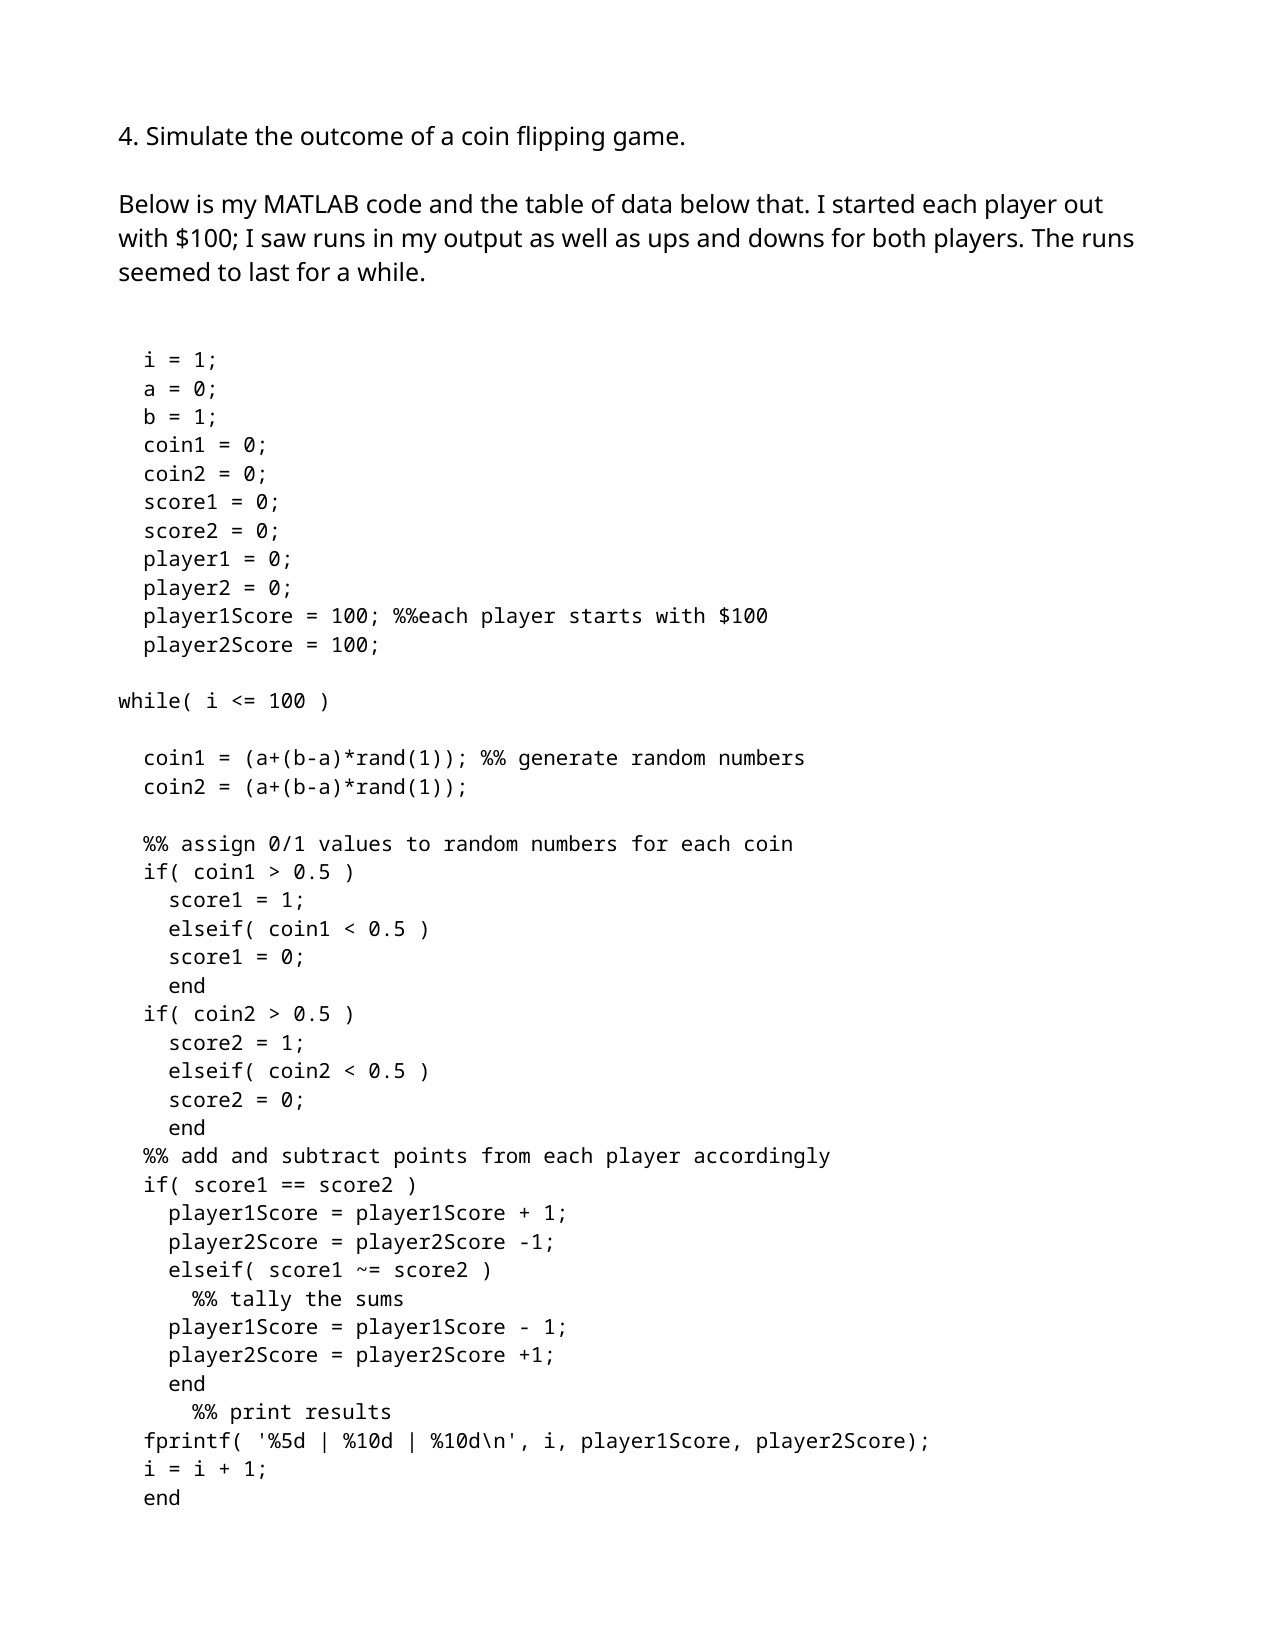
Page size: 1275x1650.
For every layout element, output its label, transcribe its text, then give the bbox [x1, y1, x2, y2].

text i = i + 1; [118, 1454, 1157, 1483]
text player2Score = 100; [118, 630, 1157, 658]
text %% add and subtract points from each player accordingly [118, 1142, 1157, 1170]
text player2 = 0; [118, 573, 1157, 601]
text coin1 = 0; [118, 431, 1157, 459]
text 4. Simulate the outcome of a coin flipping game. [118, 118, 1157, 152]
text i = 1; [118, 345, 1157, 374]
text player2Score = player2Score -1; [118, 1227, 1157, 1255]
text if( score1 == score2 ) [118, 1170, 1157, 1198]
text %% print results [118, 1397, 1157, 1426]
text coin2 = (a+(b-a)*rand(1)); [118, 772, 1157, 800]
text elseif( coin1 < 0.5 ) [118, 914, 1157, 942]
text score1 = 0; [118, 942, 1157, 971]
text coin2 = 0; [118, 459, 1157, 487]
text elseif( coin2 < 0.5 ) [118, 1056, 1157, 1085]
text score1 = 1; [118, 886, 1157, 914]
text if( coin1 > 0.5 ) [118, 857, 1157, 886]
text elseif( score1 ~= score2 ) [118, 1255, 1157, 1284]
text score2 = 0; [118, 516, 1157, 544]
text if( coin2 > 0.5 ) [118, 999, 1157, 1028]
text Below is my MATLAB code and the table of data below that. I started each player out with $100; I saw runs in my output as well as ups and downs for both players. The runs seemed to last for a while. [118, 186, 1157, 288]
text end [118, 971, 1157, 999]
text end [118, 1369, 1157, 1397]
text player1Score = player1Score + 1; [118, 1198, 1157, 1227]
text end [118, 1483, 1157, 1511]
text player1Score = 100; %%each player starts with $100 [118, 601, 1157, 630]
text player1 = 0; [118, 544, 1157, 573]
text score1 = 0; [118, 487, 1157, 516]
text b = 1; [118, 402, 1157, 431]
text coin1 = (a+(b-a)*rand(1)); %% generate random numbers [118, 743, 1157, 772]
text player2Score = player2Score +1; [118, 1341, 1157, 1369]
text score2 = 0; [118, 1085, 1157, 1113]
text while( i <= 100 ) [118, 687, 1157, 715]
text a = 0; [118, 374, 1157, 402]
text end [118, 1113, 1157, 1142]
text player1Score = player1Score - 1; [118, 1312, 1157, 1341]
text score2 = 1; [118, 1028, 1157, 1056]
text %% assign 0/1 values to random numbers for each coin [118, 829, 1157, 857]
text fprintf( '%5d | %10d | %10d\n', i, player1Score, player2Score); [118, 1426, 1157, 1454]
text %% tally the sums [118, 1284, 1157, 1312]
